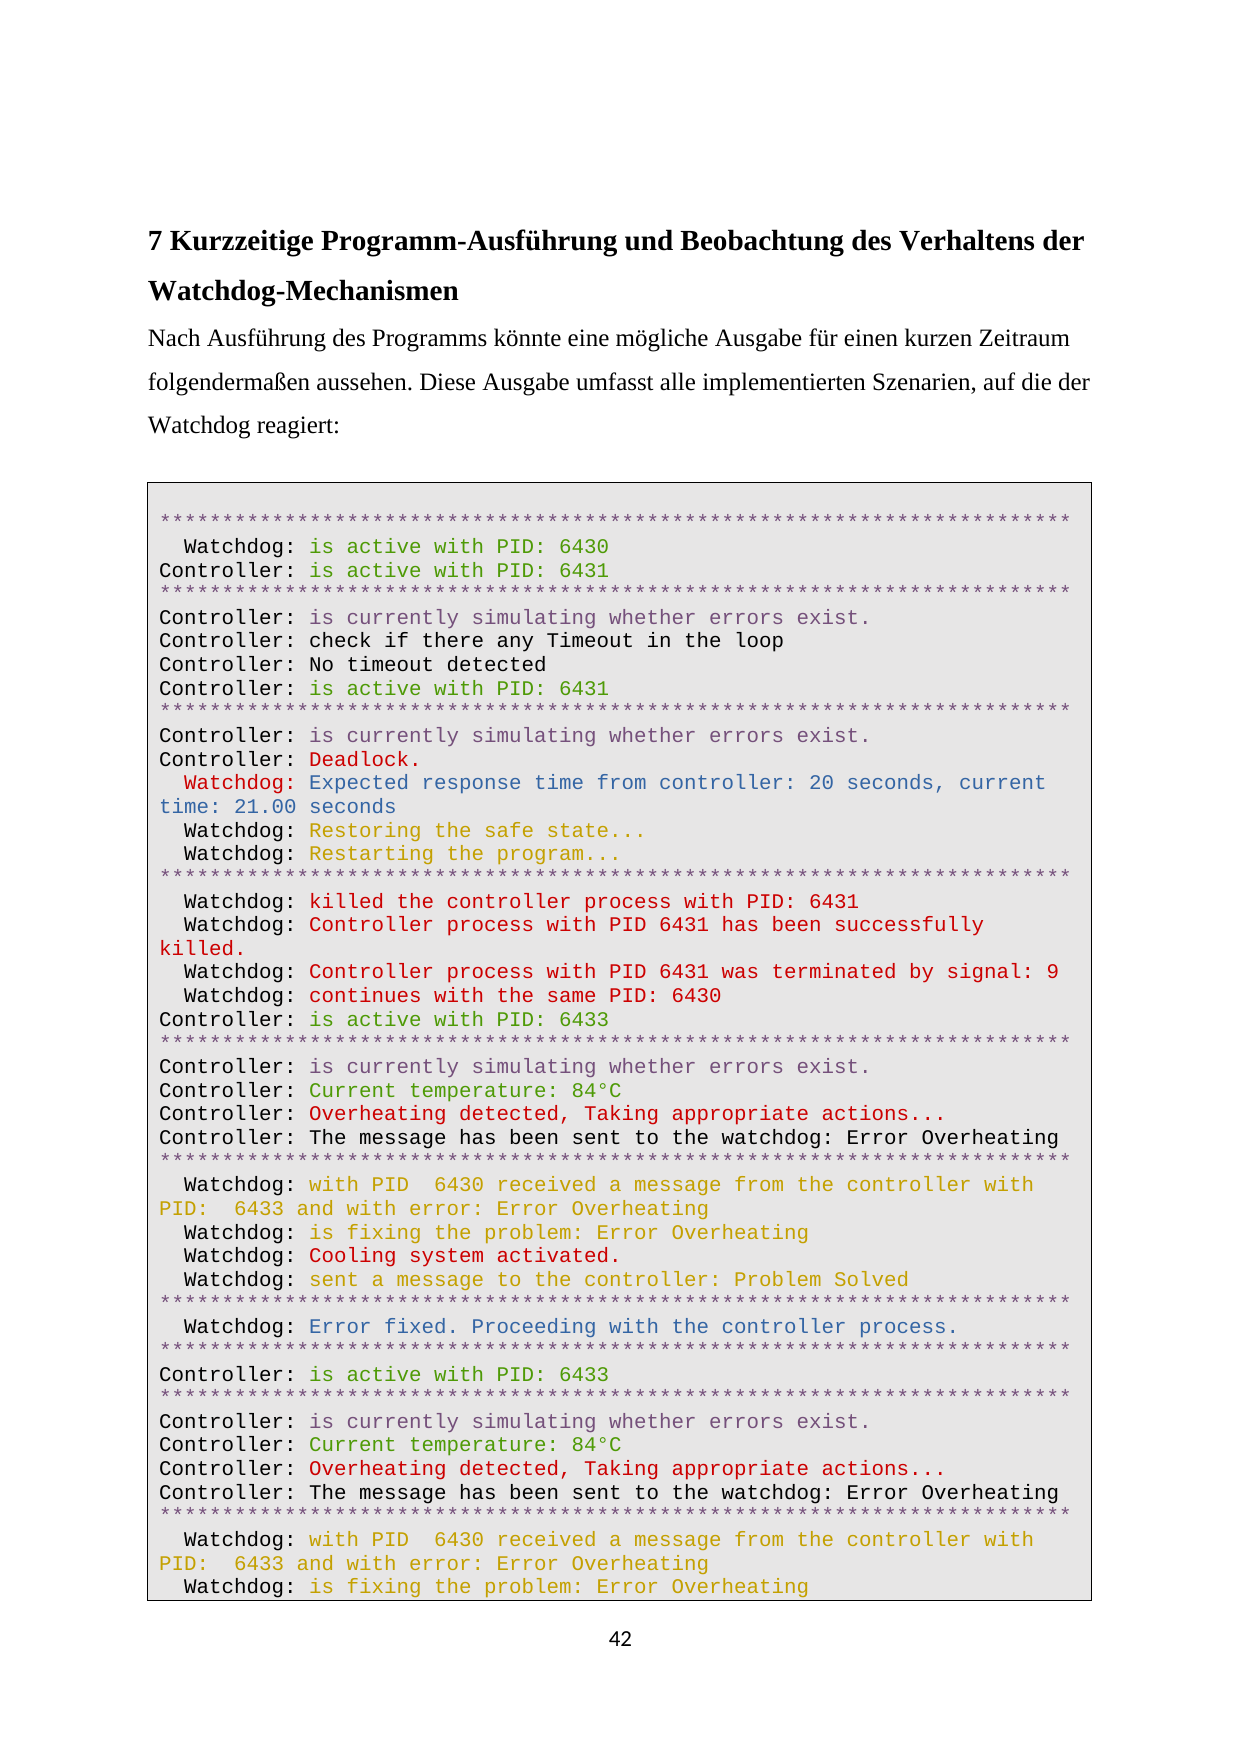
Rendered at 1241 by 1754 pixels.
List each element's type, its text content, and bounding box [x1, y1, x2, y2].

table_header ﻿ ************************************************************************* Watchdog: is active with PID: 6430 Controller: is active with PID: 6431 ************************************************************************* Controller: is currently simulating whether errors exist. Controller: check if there any Timeout in the loop Controller: No timeout detected Controller: is active with PID: 6431 ************************************************************************* Controller: is currently simulating whether errors exist. Controller: Deadlock. Watchdog: Expected response time from controller: 20 seconds, current time: 21.00 seconds Watchdog: Restoring the safe state... Watchdog: Restarting the program... ************************************************************************* Watchdog: killed the controller process with PID: 6431 Watchdog: Controller process with PID 6431 has been successfully killed. Watchdog: Controller process with PID 6431 was terminated by signal: 9 Watchdog: continues with the same PID: 6430 Controller: is active with PID: 6433 ************************************************************************* Controller: is currently simulating whether errors exist. Controller: Current temperature: 84°C Controller: Overheating detected, Taking appropriate actions... Controller: The message has been sent to the watchdog: Error Overheating ************************************************************************* Watchdog: with PID 6430 received a message from the controller with PID: 6433 and with error: Error Overheating Watchdog: is fixing the problem: Error Overheating Watchdog: Cooling system activated. Watchdog: sent a message to the controller: Problem Solved ************************************************************************* Watchdog: Error fixed. Proceeding with the controller process. ************************************************************************* Controller: is active with PID: 6433 ************************************************************************* Controller: is currently simulating whether errors exist. Controller: Current temperature: 84°C Controller: Overheating detected, Taking appropriate actions... Controller: The message has been sent to the watchdog: Error Overheating ************************************************************************* Watchdog: with PID 6430 received a message from the controller with PID: 6433 and with error: Error Overheating Watchdog: is fixing the problem: Error Overheating [148, 483, 1091, 1600]
text ﻿ [148, 453, 1093, 482]
subtitle 7 Kurzzeitige Programm-Ausführung und Beobachtung des Verhaltens der Watchdog-Mechanismen [148, 223, 1093, 307]
text Nach Ausführung des Programms könnte eine mögliche Ausgabe für einen kurzen Zeitraum folgendermaßen aussehen. Diese Ausgabe umfasst alle implementierten Szenarien, auf die der Watchdog reagiert: [148, 323, 1093, 438]
